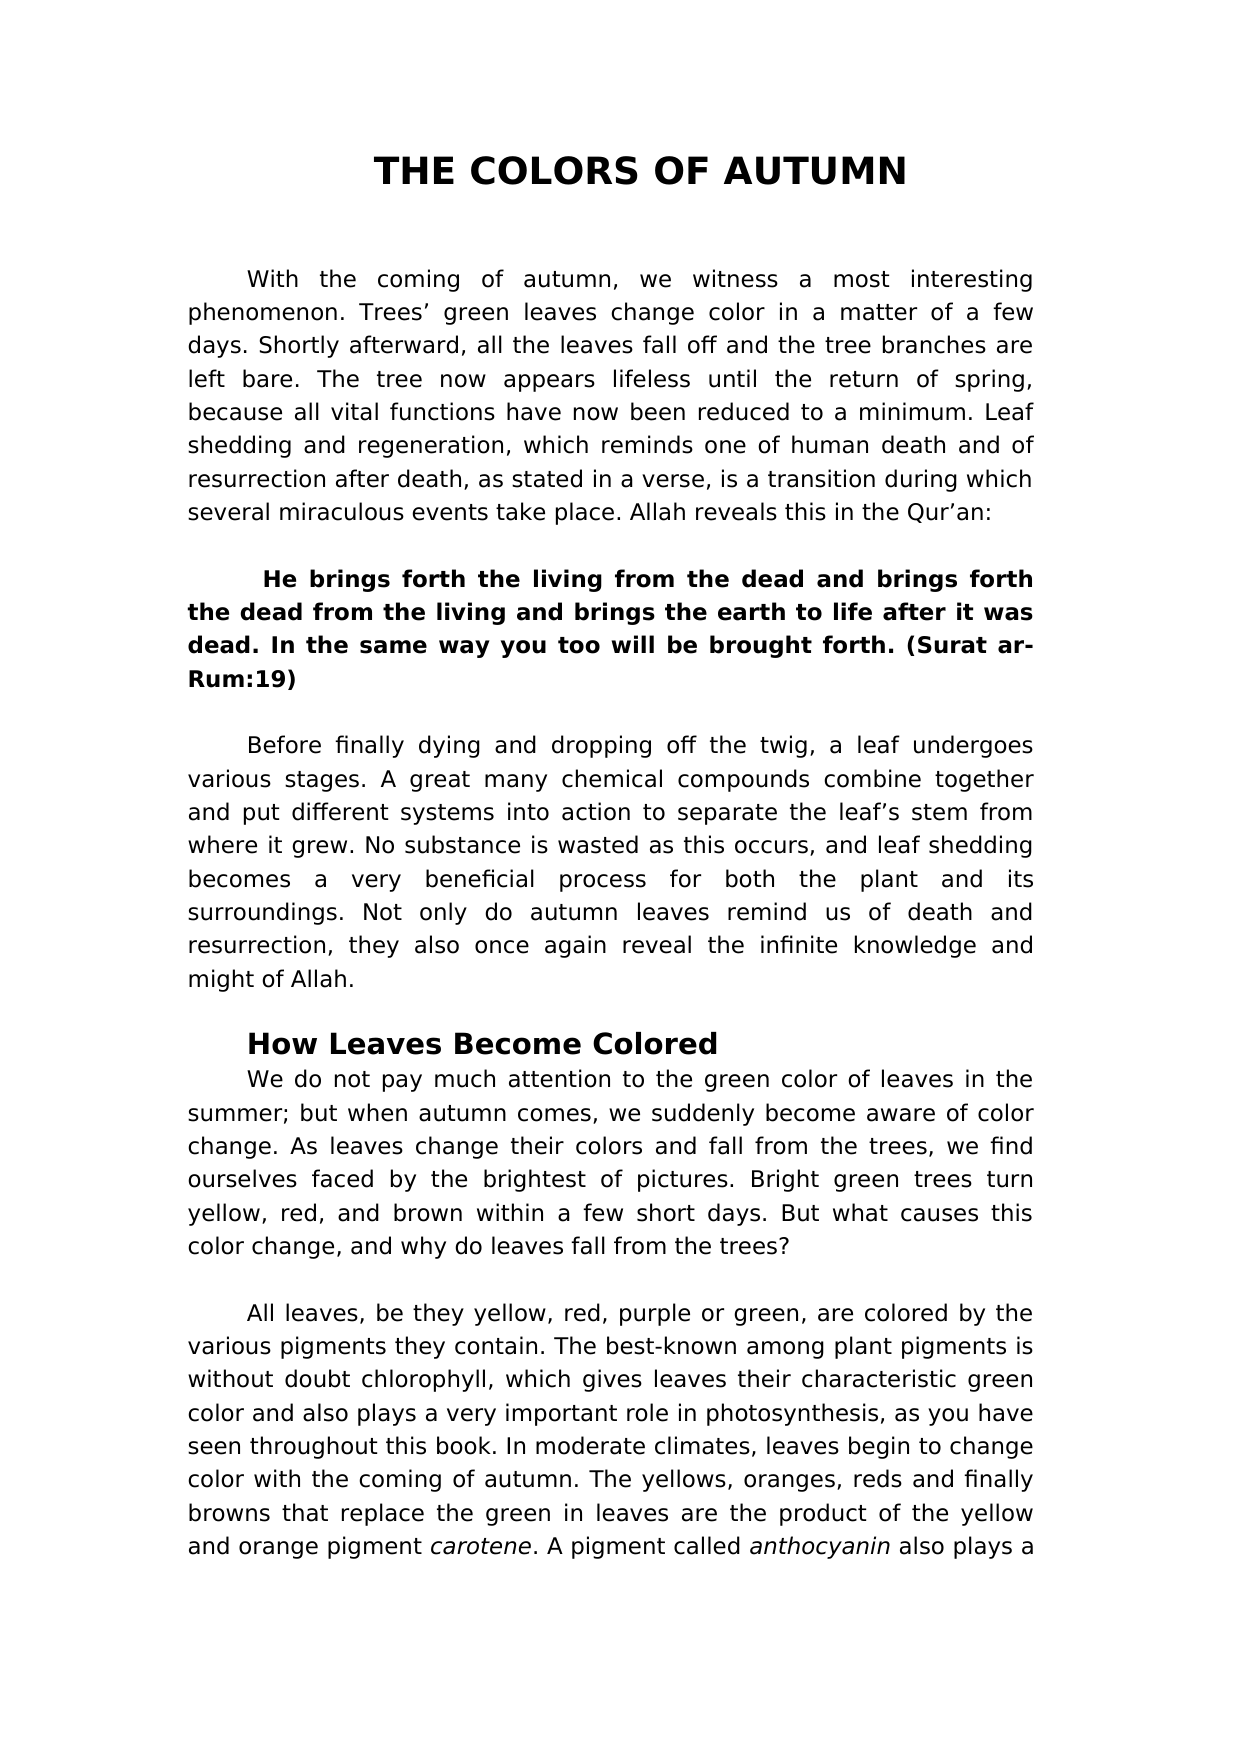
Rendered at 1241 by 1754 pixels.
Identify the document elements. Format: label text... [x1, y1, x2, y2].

text We do not pay much attention to the green color of leaves in the summer; but when autumn comes, we suddenly become aware of color change. As leaves change their colors and fall from the trees, we find ourselves faced by the brightest of pictures. Bright green trees turn yellow, red, and brown within a few short days. But what causes this color change, and why do leaves fall from the trees? [187, 1061, 1035, 1261]
text THE COLORS OF AUTUMN [187, 150, 1035, 194]
text He brings forth the living from the dead and brings forth the dead from the living and brings the earth to life after it was dead. In the same way you too will be brought forth. (Surat ar-Rum:19) [187, 560, 1035, 694]
text Before finally dying and dropping off the twig, a leaf undergoes various stages. A great many chemical compounds combine together and put different systems into action to separate the leaf’s stem from where it grew. No substance is wasted as this occurs, and leaf shedding becomes a very beneficial process for both the plant and its surroundings. Not only do autumn leaves remind us of death and resurrection, they also once again reveal the infinite knowledge and might of Allah. [187, 727, 1035, 994]
text All leaves, be they yellow, red, purple or green, are colored by the various pigments they contain. The best-known among plant pigments is without doubt chlorophyll, which gives leaves their characteristic green color and also plays a very important role in photosynthesis, as you have seen throughout this book. In moderate climates, leaves begin to change color with the coming of autumn. The yellows, oranges, reds and finally browns that replace the green in leaves are the product of the yellow and orange pigment carotene. A pigment called anthocyanin also plays a [187, 1294, 1035, 1561]
text How Leaves Become Colored [187, 1027, 1035, 1061]
text With the coming of autumn, we witness a most interesting phenomenon. Trees’ green leaves change color in a matter of a few days. Shortly afterward, all the leaves fall off and the tree branches are left bare. The tree now appears lifeless until the return of spring, because all vital functions have now been reduced to a minimum. Leaf shedding and regeneration, which reminds one of human death and of resurrection after death, as stated in a verse, is a transition during which several miraculous events take place. Allah reveals this in the Qur’an: [187, 260, 1035, 527]
